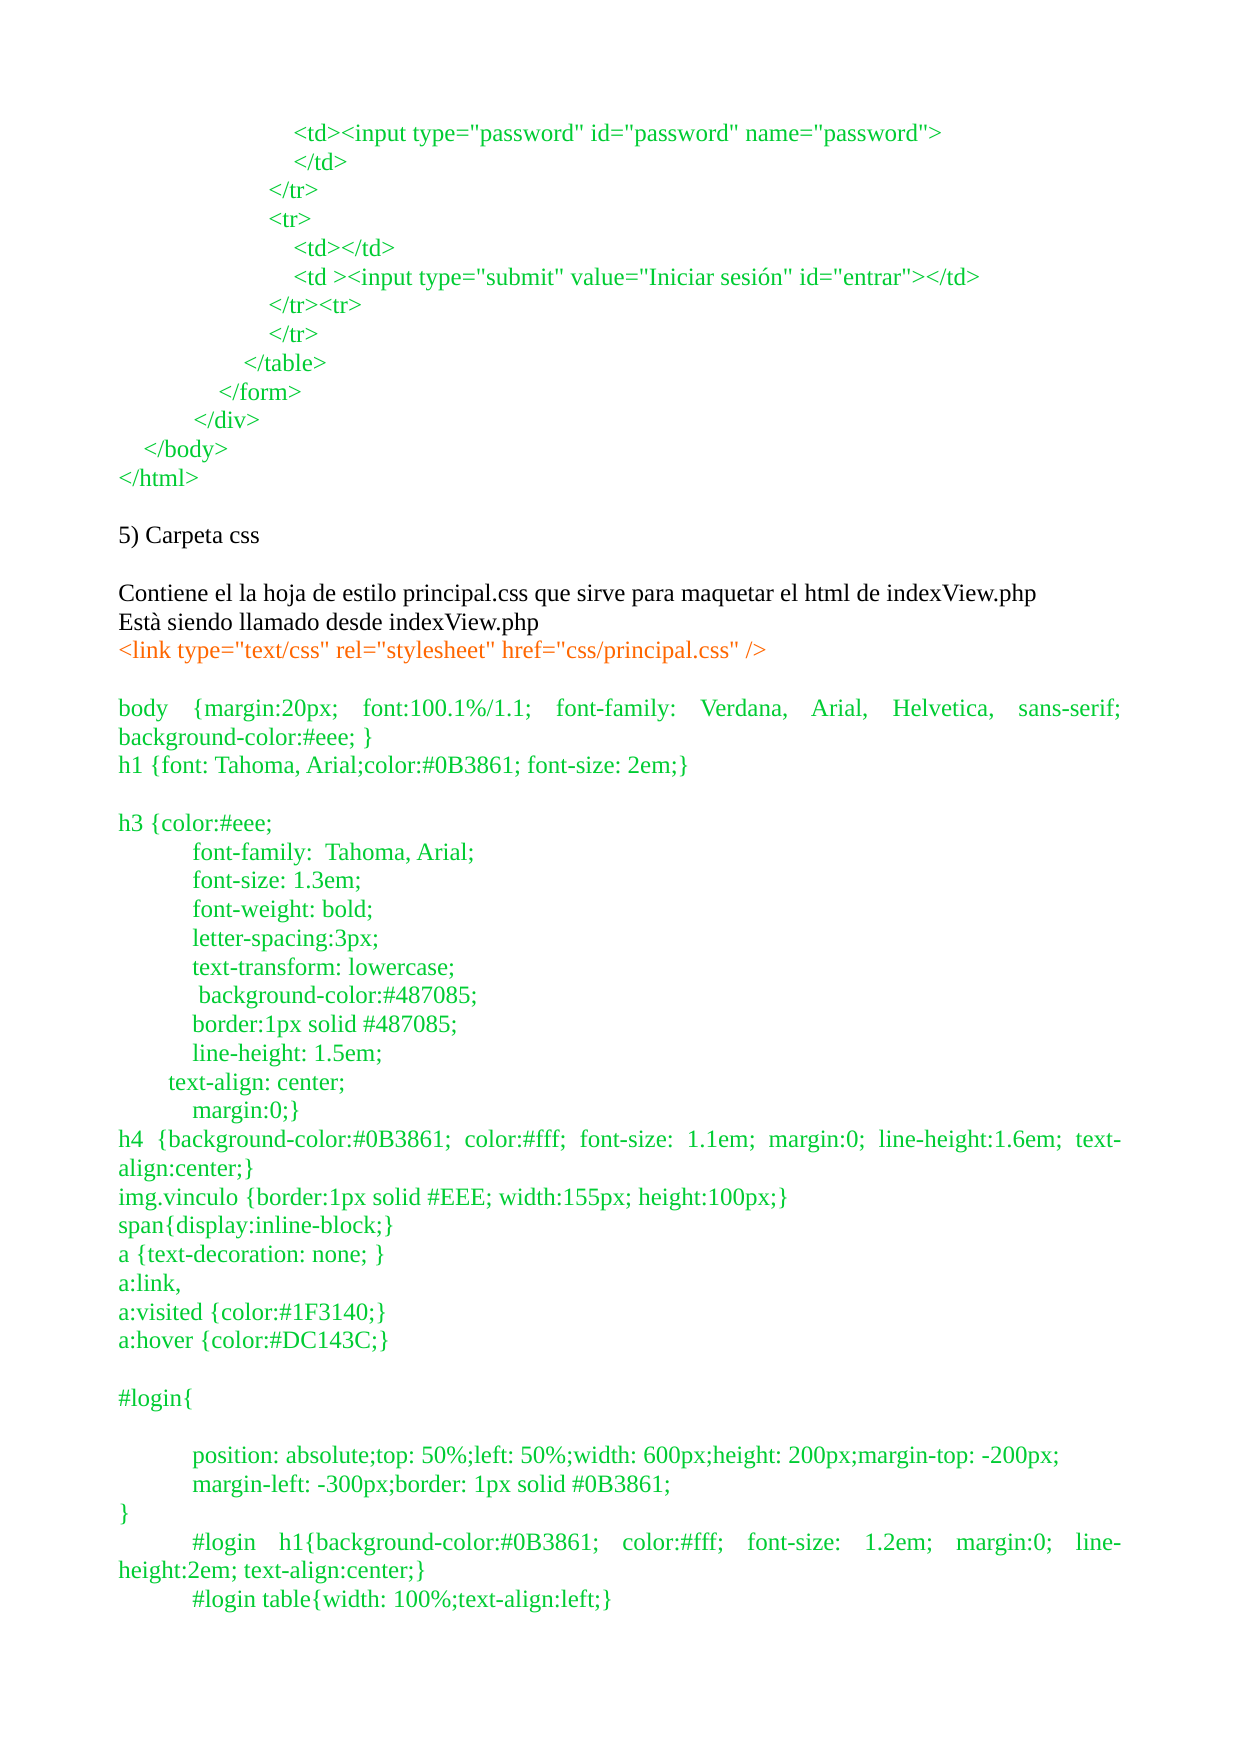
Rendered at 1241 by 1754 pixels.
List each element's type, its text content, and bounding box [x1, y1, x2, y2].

text #login table{width: 100%;text-align:left;} [118, 1584, 1122, 1613]
text text-align: center; [118, 1067, 1122, 1096]
text body {margin:20px; font:100.1%/1.1; font-family: Verdana, Arial, Helvetica, sans-serif; background-color:#eee; } [118, 693, 1122, 751]
text margin:0;} [118, 1096, 1122, 1124]
text h1 {font: Tahoma, Arial;color:#0B3861; font-size: 2em;} [118, 751, 1122, 779]
text </tr> [118, 176, 1122, 204]
text a:hover {color:#DC143C;} [118, 1326, 1122, 1354]
text a:visited {color:#1F3140;} [118, 1297, 1122, 1326]
text <td></td> [118, 233, 1122, 262]
text font-weight: bold; [118, 894, 1122, 923]
text #login h1{background-color:#0B3861; color:#fff; font-size: 1.2em; margin:0; line-height:2em; text-align:center;} [118, 1527, 1122, 1584]
text margin-left: -300px;border: 1px solid #0B3861; [118, 1469, 1122, 1498]
text </body> [118, 434, 1122, 463]
text #login{ [118, 1383, 1122, 1412]
text 5) Carpeta css [118, 521, 1122, 549]
text <tr> [118, 204, 1122, 233]
text Està siendo llamado desde indexView.php [118, 607, 1122, 636]
text line-height: 1.5em; [118, 1038, 1122, 1067]
text a {text-decoration: none; } [118, 1239, 1122, 1268]
text img.vinculo {border:1px solid #EEE; width:155px; height:100px;} [118, 1182, 1122, 1211]
text h4 {background-color:#0B3861; color:#fff; font-size: 1.1em; margin:0; line-height:1.6em; text-align:center;} [118, 1124, 1122, 1182]
text <td><input type="password" id="password" name="password"> [118, 118, 1122, 147]
text position: absolute;top: 50%;left: 50%;width: 600px;height: 200px;margin-top: -200px; [118, 1441, 1122, 1469]
text background-color:#487085; [118, 981, 1122, 1009]
text </tr><tr> [118, 291, 1122, 319]
text letter-spacing:3px; [118, 923, 1122, 952]
text </div> [118, 406, 1122, 434]
text } [118, 1498, 1122, 1527]
text font-size: 1.3em; [118, 866, 1122, 894]
text </td> [118, 147, 1122, 176]
text h3 {color:#eee; [118, 808, 1122, 837]
text Contiene el la hoja de estilo principal.css que sirve para maquetar el html de indexView.php [118, 578, 1122, 607]
text </html> [118, 463, 1122, 492]
text a:link, [118, 1268, 1122, 1297]
text </form> [118, 377, 1122, 406]
text span{display:inline-block;} [118, 1211, 1122, 1239]
text <link type="text/css" rel="stylesheet" href="css/principal.css" /> [118, 636, 1122, 664]
text </tr> [118, 319, 1122, 348]
text border:1px solid #487085; [118, 1009, 1122, 1038]
text font-family: Tahoma, Arial; [118, 837, 1122, 866]
text text-transform: lowercase; [118, 952, 1122, 981]
text </table> [118, 348, 1122, 377]
text <td ><input type="submit" value="Iniciar sesión" id="entrar"></td> [118, 262, 1122, 291]
